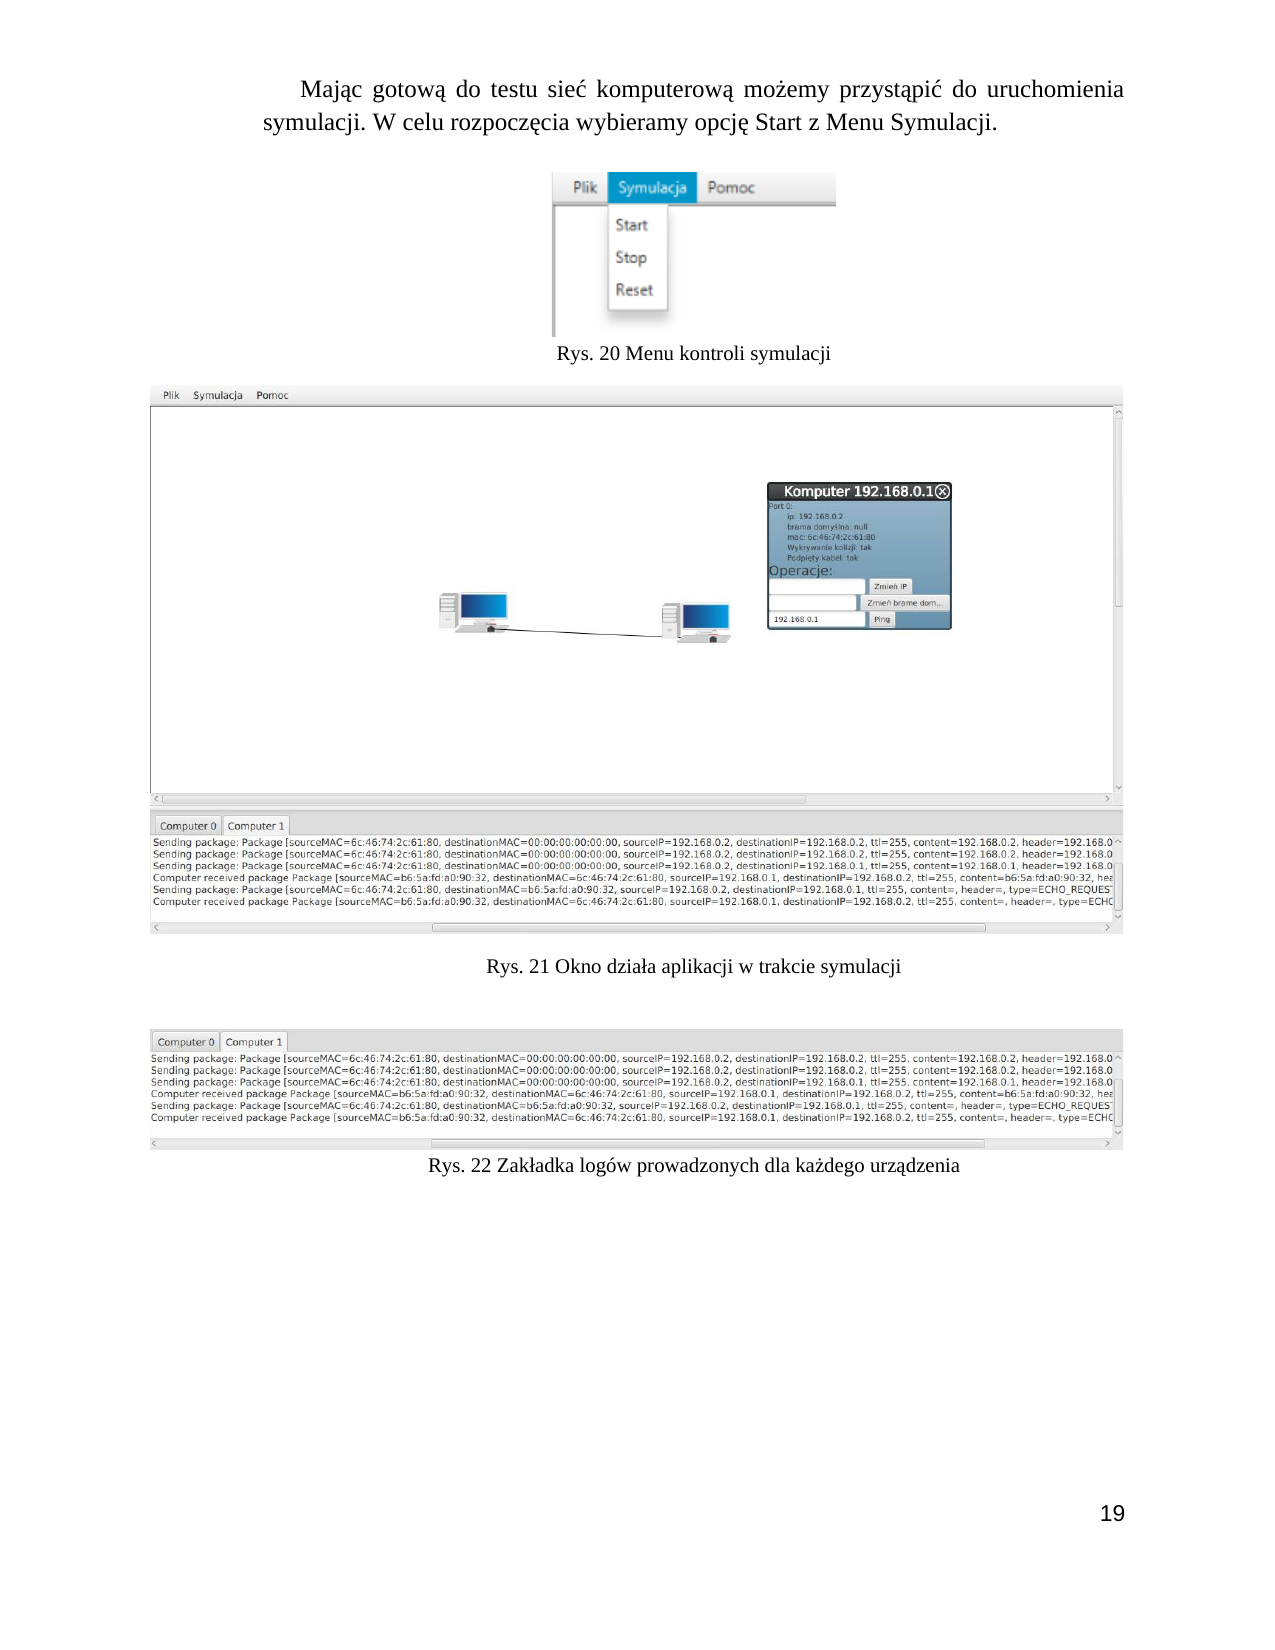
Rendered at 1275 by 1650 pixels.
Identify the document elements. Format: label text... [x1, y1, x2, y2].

text Rys. 20 Menu kontroli symulacji [263, 341, 1125, 365]
text Mając gotową do testu sieć komputerową możemy przystąpić do uruchomienia symulacji. W celu rozpoczęcia wybieramy opcję Start z Menu Symulacji. [263, 74, 1125, 136]
text Rys. 21 Okno działa aplikacji w trakcie symulacji [263, 954, 1125, 978]
text Rys. 22 Zakładka logów prowadzonych dla każdego urządzenia [263, 1153, 1125, 1177]
